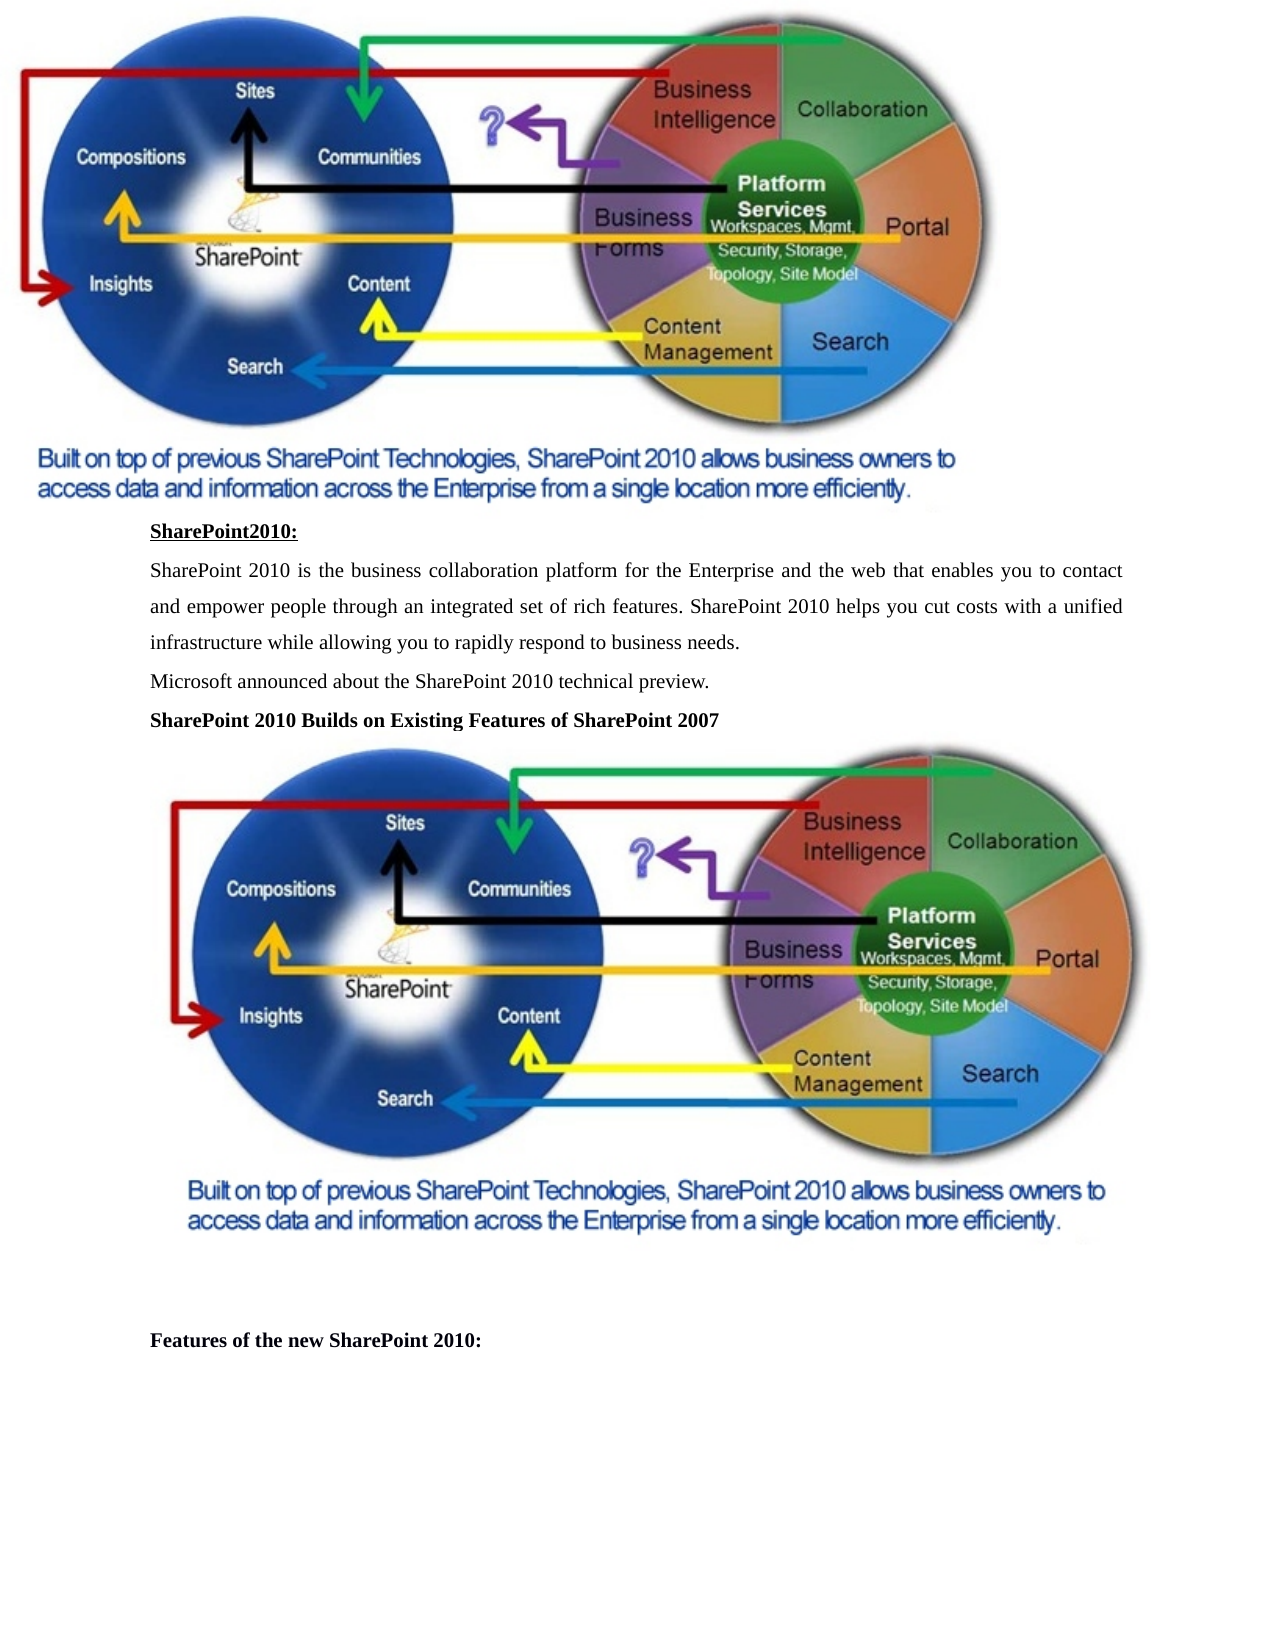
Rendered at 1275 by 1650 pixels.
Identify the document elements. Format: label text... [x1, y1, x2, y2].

text SharePoint2010: [150, 153, 1125, 543]
picture [150, 731, 1151, 1251]
subtitle Features of the new SharePoint 2010: [150, 1328, 1125, 1352]
text SharePoint 2010 Builds on Existing Features of SharePoint 2007 [150, 708, 1125, 731]
text SharePoint 2010 is the business collaboration platform for the Enterprise and the web that enables you to contact and empower people through an integrated set of rich features. SharePoint 2010 helps you cut costs with a unified infrastructure while allowing you to rapidly respond to business needs. [150, 558, 1125, 654]
picture [0, 0, 1001, 519]
text Microsoft announced about the SharePoint 2010 technical preview. [150, 669, 1125, 693]
